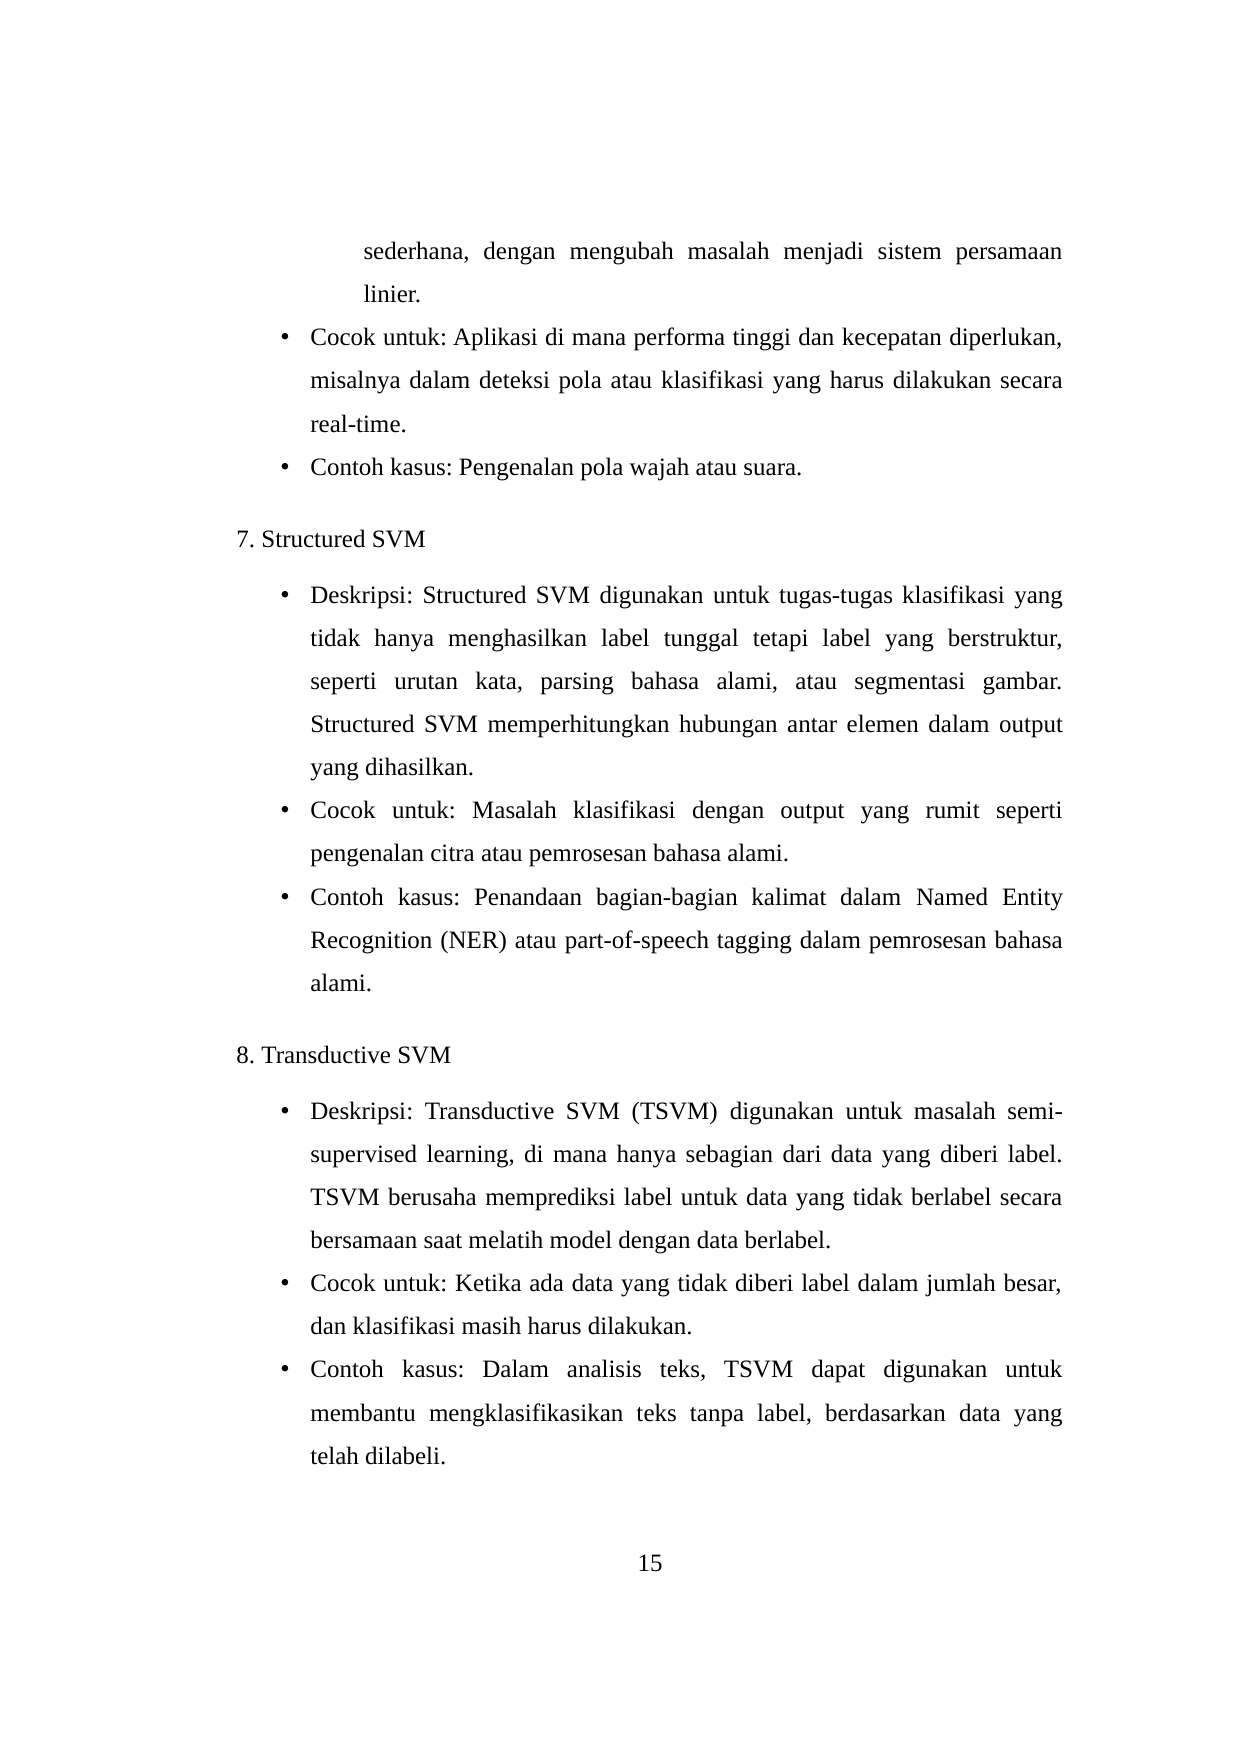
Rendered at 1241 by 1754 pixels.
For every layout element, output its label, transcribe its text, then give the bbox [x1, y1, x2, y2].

list Contoh kasus: Dalam analisis teks, TSVM dapat digunakan untuk membantu mengklasifikasikan teks tanpa label, berdasarkan data yang telah dilabeli. [281, 1354, 1063, 1469]
list Cocok untuk: Ketika ada data yang tidak diberi label dalam jumlah besar, dan klasifikasi masih harus dilakukan. [281, 1268, 1063, 1340]
list Deskripsi: Structured SVM digunakan untuk tugas-tugas klasifikasi yang tidak hanya menghasilkan label tunggal tetapi label yang berstruktur, seperti urutan kata, parsing bahasa alami, atau segmentasi gambar. Structured SVM memperhitungkan hubungan antar elemen dalam output yang dihasilkan. [281, 580, 1063, 781]
list Cocok untuk: Masalah klasifikasi dengan output yang rumit seperti pengenalan citra atau pemrosesan bahasa alami. [281, 795, 1063, 867]
subtitle 7. Structured SVM [236, 524, 1063, 553]
list Contoh kasus: Penandaan bagian-bagian kalimat dalam Named Entity Recognition (NER) atau part-of-speech tagging dalam pemrosesan bahasa alami. [281, 882, 1063, 997]
subtitle 8. Transductive SVM [236, 1040, 1063, 1069]
list sederhana, dengan mengubah masalah menjadi sistem persamaan linier. [334, 236, 1063, 308]
list Cocok untuk: Aplikasi di mana performa tinggi dan kecepatan diperlukan, misalnya dalam deteksi pola atau klasifikasi yang harus dilakukan secara real-time. [281, 322, 1063, 437]
list Contoh kasus: Pengenalan pola wajah atau suara. [281, 452, 1063, 481]
list Deskripsi: Transductive SVM (TSVM) digunakan untuk masalah semi-supervised learning, di mana hanya sebagian dari data yang diberi label. TSVM berusaha memprediksi label untuk data yang tidak berlabel secara bersamaan saat melatih model dengan data berlabel. [281, 1096, 1063, 1254]
